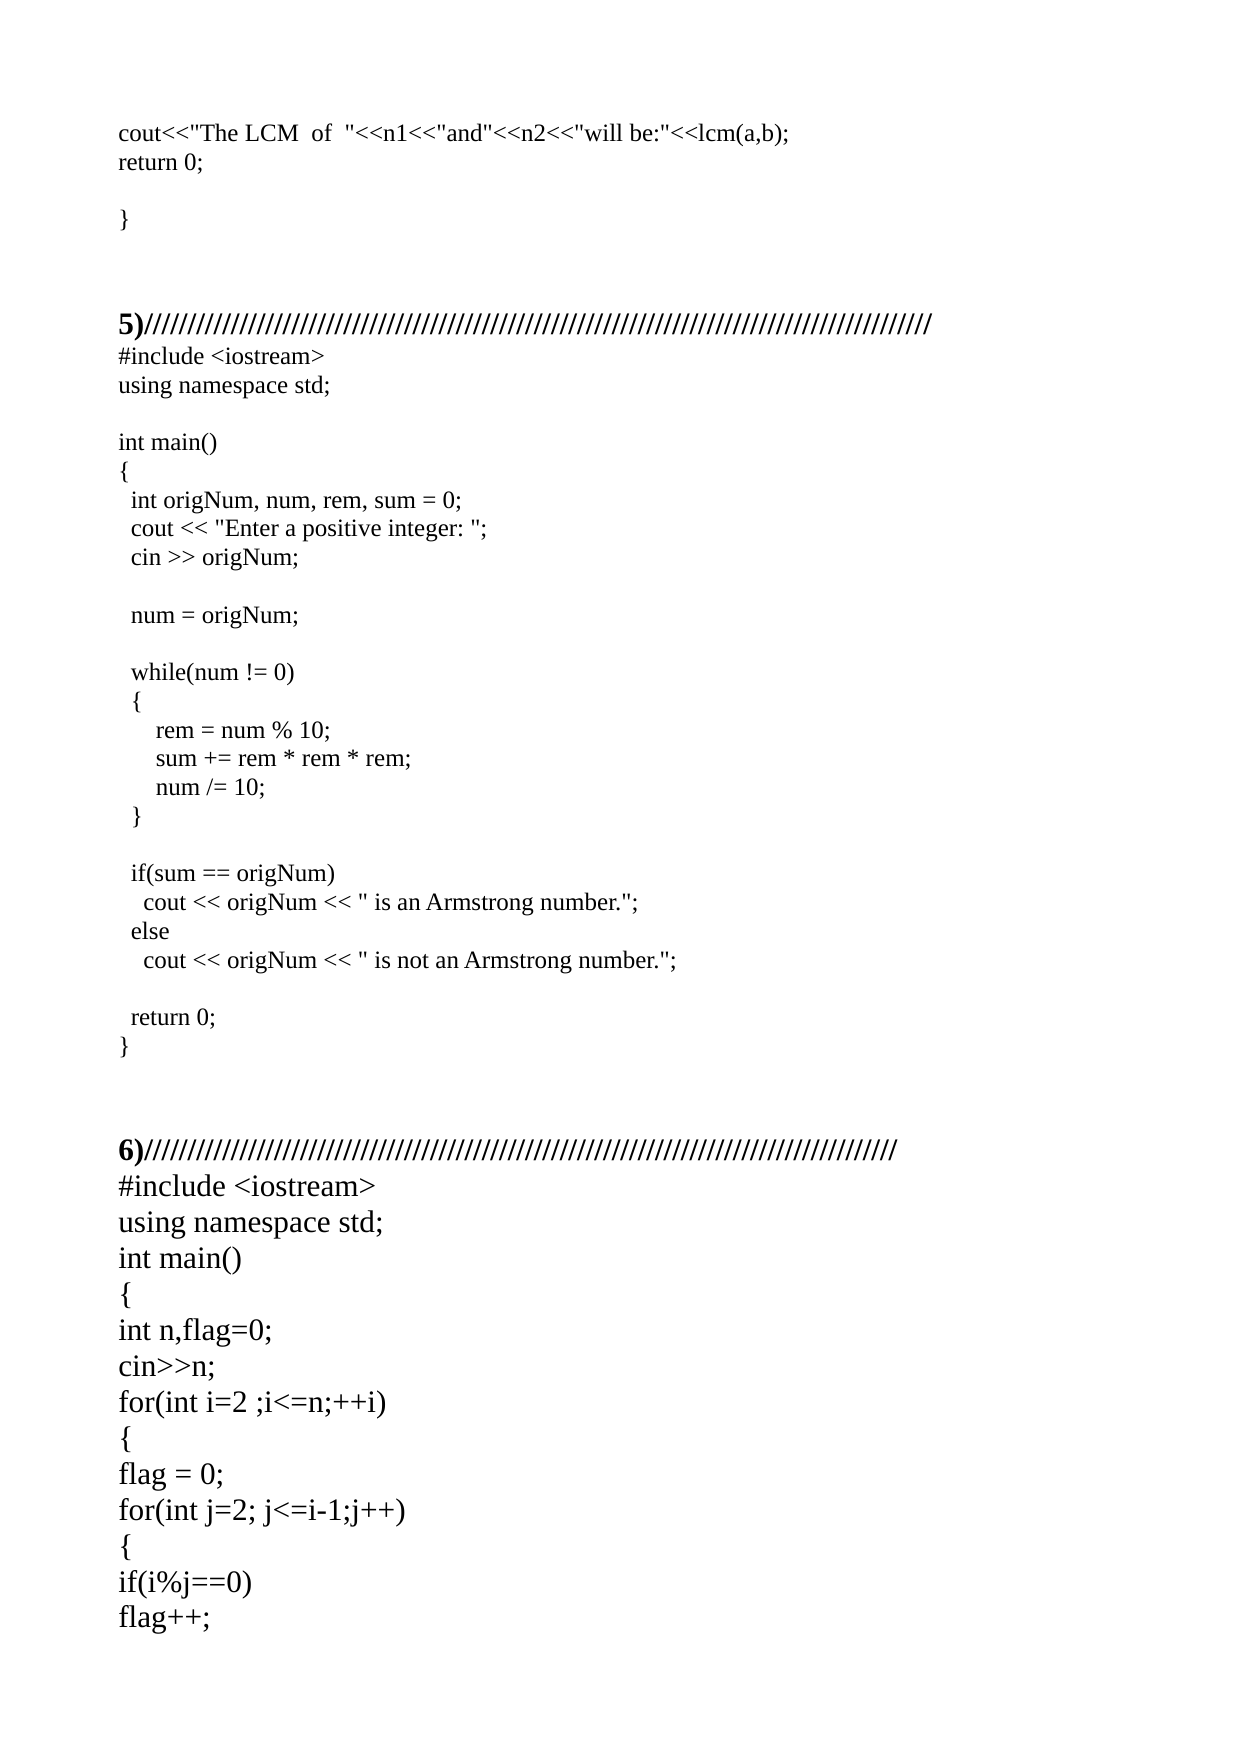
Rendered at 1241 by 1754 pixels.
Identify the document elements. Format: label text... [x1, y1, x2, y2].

text 5)/////////////////////////////////////////////////////////////////////////////////////////// [118, 305, 1122, 341]
text cin>>n; [118, 1347, 1122, 1383]
text int main() [118, 427, 1122, 456]
text #include <iostream> [118, 1167, 1122, 1203]
text cout << "Enter a positive integer: "; [118, 513, 1122, 542]
text cout<<"The LCM of "<<n1<<"and"<<n2<<"will be:"<<lcm(a,b); [118, 118, 1122, 147]
text int main() [118, 1239, 1122, 1275]
text { [118, 456, 1122, 485]
text return 0; [118, 147, 1122, 176]
text using namespace std; [118, 1203, 1122, 1239]
text flag = 0; [118, 1455, 1122, 1491]
text else [118, 916, 1122, 945]
text } [118, 204, 1122, 233]
text } [118, 801, 1122, 830]
text if(i%j==0) [118, 1563, 1122, 1599]
text cin >> origNum; [118, 542, 1122, 571]
text return 0; [118, 1002, 1122, 1031]
text 6)/////////////////////////////////////////////////////////////////////////////////////// [118, 1132, 1122, 1167]
text using namespace std; [118, 370, 1122, 398]
text while(num != 0) [118, 657, 1122, 686]
text } [118, 1031, 1122, 1060]
text for(int i=2 ;i<=n;++i) [118, 1383, 1122, 1419]
text { [118, 1275, 1122, 1311]
text rem = num % 10; [118, 715, 1122, 743]
text for(int j=2; j<=i-1;j++) [118, 1491, 1122, 1527]
text flag++; [118, 1599, 1122, 1635]
text sum += rem * rem * rem; [118, 743, 1122, 772]
text int n,flag=0; [118, 1311, 1122, 1347]
text if(sum == origNum) [118, 858, 1122, 887]
text num = origNum; [118, 600, 1122, 628]
text int origNum, num, rem, sum = 0; [118, 485, 1122, 513]
text #include <iostream> [118, 341, 1122, 370]
text { [118, 1527, 1122, 1563]
text { [118, 1419, 1122, 1455]
text cout << origNum << " is not an Armstrong number."; [118, 945, 1122, 973]
text cout << origNum << " is an Armstrong number."; [118, 887, 1122, 916]
text { [118, 686, 1122, 715]
text num /= 10; [118, 772, 1122, 801]
